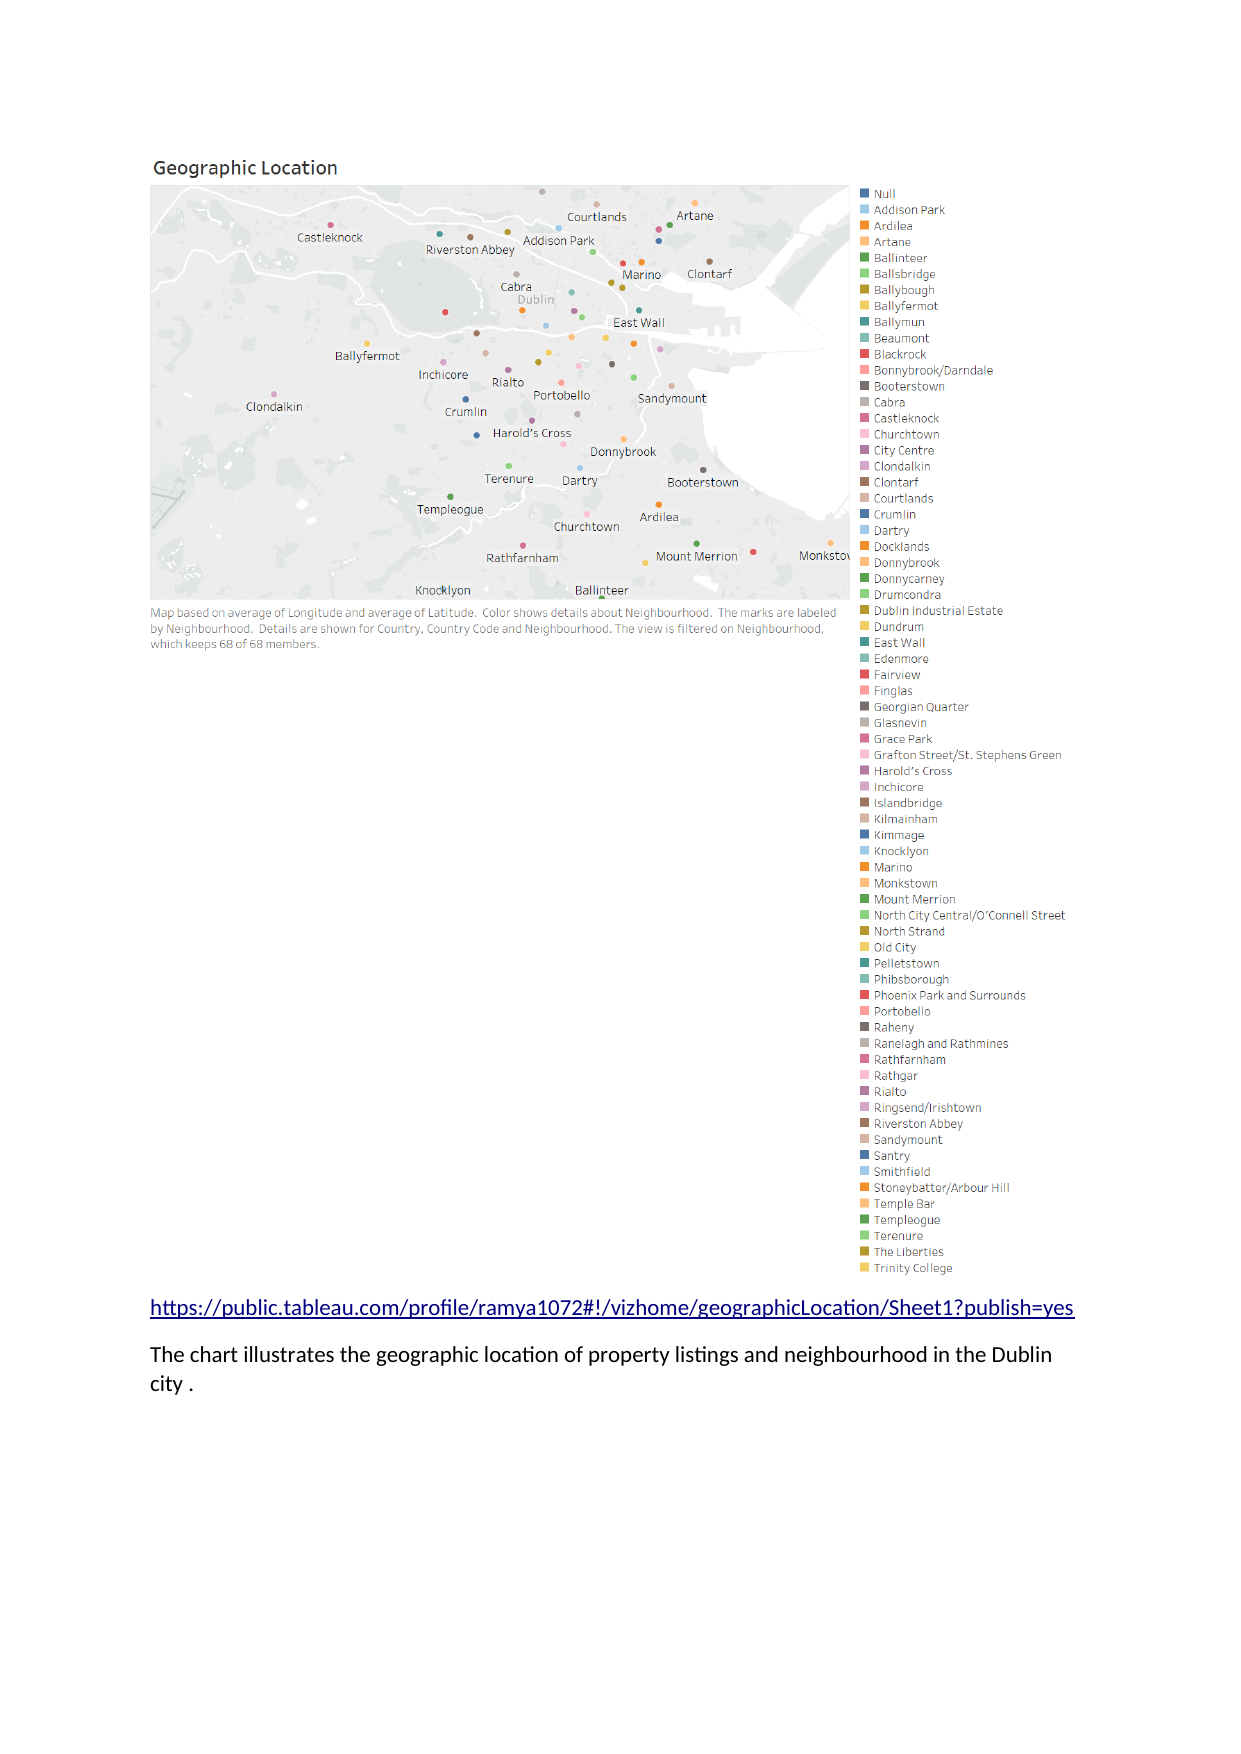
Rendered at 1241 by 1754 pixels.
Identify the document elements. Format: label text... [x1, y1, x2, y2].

text The chart illustrates the geographic location of property listings and neighbourhood in the Dublin city . [150, 1340, 1090, 1397]
text https://public.tableau.com/profile/ramya1072#!/vizhome/geographicLocation/Sheet1?publish=yes [150, 1293, 1090, 1321]
